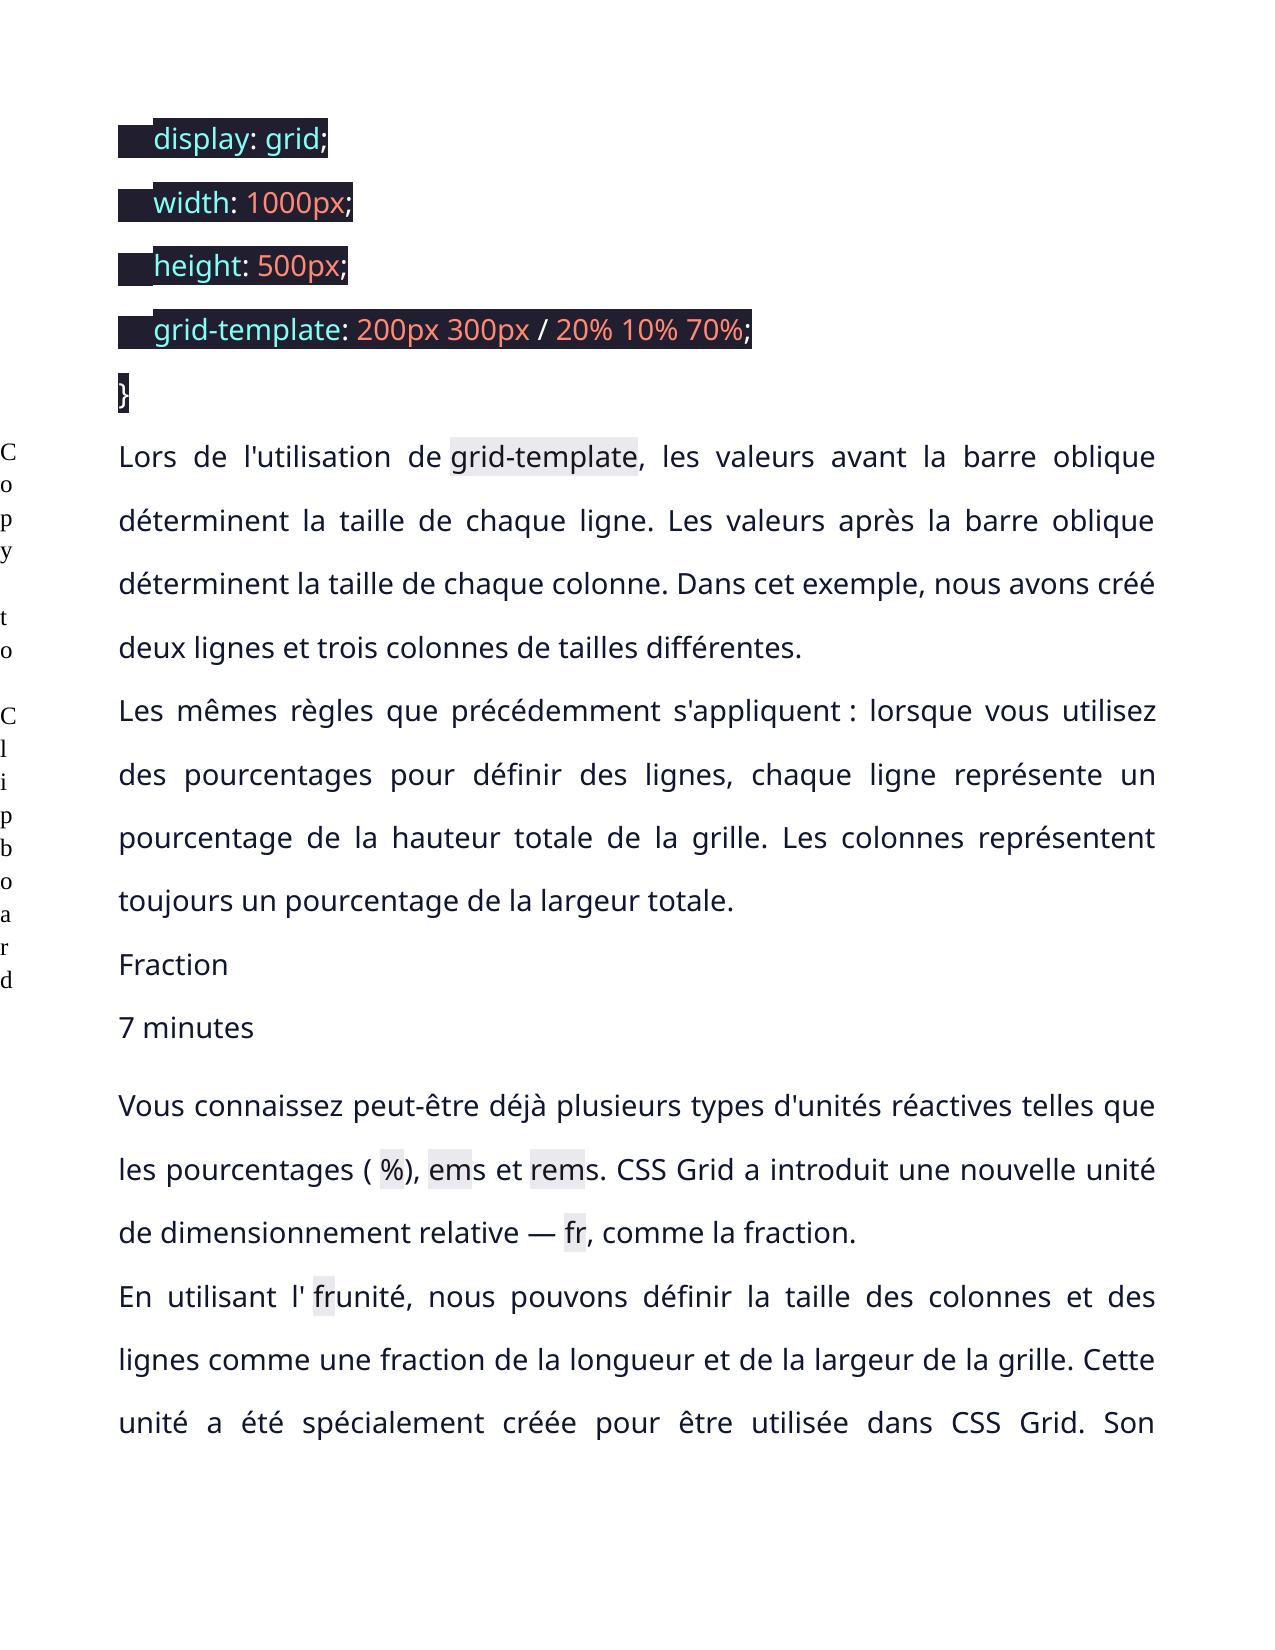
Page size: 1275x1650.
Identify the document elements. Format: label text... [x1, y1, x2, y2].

text display: grid; [118, 118, 1157, 158]
text Lors de l'utilisation de grid-template, les valeurs avant la barre oblique déterminent la taille de chaque ligne. Les valeurs après la barre oblique déterminent la taille de chaque colonne. Dans cet exemple, nous avons créé deux lignes et trois colonnes de tailles différentes. [118, 437, 1157, 667]
text grid-template: 200px 300px / 20% 10% 70%; [118, 309, 1157, 349]
text 7 minutes [118, 1007, 1157, 1047]
text Les mêmes règles que précédemment s'appliquent : lorsque vous utilisez des pourcentages pour définir des lignes, chaque ligne représente un pourcentage de la hauteur totale de la grille. Les colonnes représentent toujours un pourcentage de la largeur totale. [118, 690, 1157, 920]
text Vous connaissez peut-être déjà plusieurs types d'unités réactives telles que les pourcentages ( %), ems et rems. CSS Grid a introduit une nouvelle unité de dimensionnement relative — fr, comme la fraction. [118, 1086, 1157, 1252]
subtitle Fraction [118, 944, 1157, 984]
text } [118, 373, 1157, 413]
text height: 500px; [118, 246, 1157, 286]
text En utilisant l' frunité, nous pouvons définir la taille des colonnes et des lignes comme une fraction de la longueur et de la largeur de la grille. Cette unité a été spécialement créée pour être utilisée dans CSS Grid. Son [118, 1276, 1157, 1442]
text width: 1000px; [118, 182, 1157, 222]
